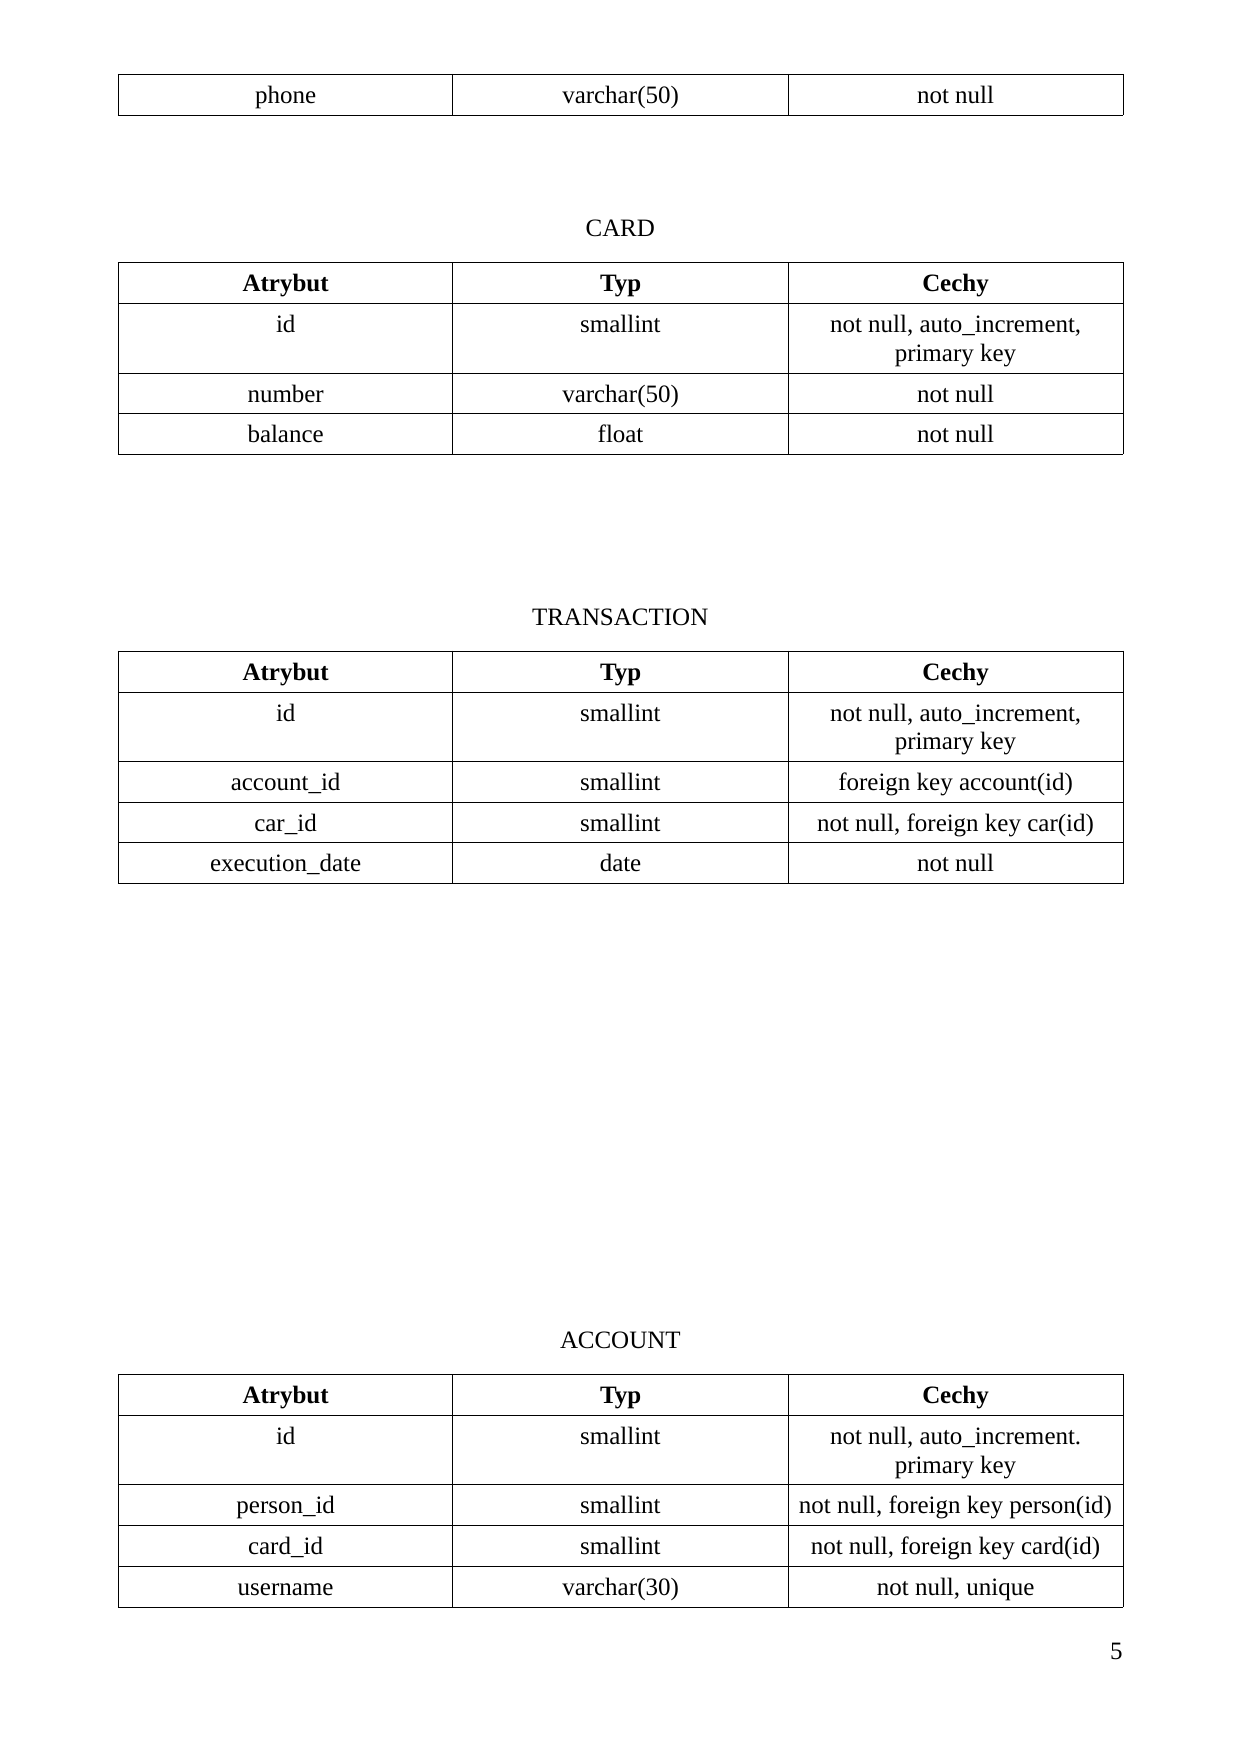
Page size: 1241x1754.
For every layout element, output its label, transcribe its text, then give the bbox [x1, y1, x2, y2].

table_cell id [119, 693, 452, 761]
table_cell not null, foreign key car(id) [789, 803, 1123, 842]
table_cell balance [119, 414, 452, 454]
table_cell smallint [453, 762, 788, 802]
table_cell smallint [453, 1485, 788, 1525]
table_cell not null, foreign key person(id) [789, 1485, 1123, 1525]
table_header Atrybut [119, 652, 452, 691]
table_cell card_id [119, 1526, 452, 1566]
table_header Atrybut [119, 263, 452, 303]
table_cell smallint [453, 304, 788, 372]
table_cell not null, auto_increment, primary key [789, 304, 1123, 372]
table_cell foreign key account(id) [789, 762, 1123, 802]
table_header Cechy [789, 263, 1123, 303]
table_header Cechy [789, 652, 1123, 691]
table_cell not null, auto_increment, primary key [789, 693, 1123, 761]
table_cell not null [789, 843, 1123, 883]
table_cell not null, unique [789, 1567, 1123, 1607]
table_cell smallint [453, 1526, 788, 1566]
table_cell id [119, 304, 452, 372]
text TRANSACTION [118, 602, 1122, 630]
table_cell not null [789, 75, 1123, 114]
table_cell date [453, 843, 788, 883]
table_cell varchar(50) [453, 75, 788, 114]
table_cell not null [789, 374, 1123, 413]
table_header Cechy [789, 1375, 1123, 1415]
table_cell smallint [453, 1416, 788, 1484]
table_cell not null, auto_increment. primary key [789, 1416, 1123, 1484]
table_cell person_id [119, 1485, 452, 1525]
text CARD [118, 213, 1122, 242]
table_cell car_id [119, 803, 452, 842]
table_cell phone [119, 75, 452, 114]
table_cell smallint [453, 693, 788, 761]
table_header Typ [453, 652, 788, 691]
table_header Typ [453, 1375, 788, 1415]
table_cell float [453, 414, 788, 454]
text ACCOUNT [118, 1325, 1122, 1354]
table_header Atrybut [119, 1375, 452, 1415]
table_cell smallint [453, 803, 788, 842]
table_cell id [119, 1416, 452, 1484]
table_cell not null [789, 414, 1123, 454]
table_cell varchar(50) [453, 374, 788, 413]
table_cell not null, foreign key card(id) [789, 1526, 1123, 1566]
table_cell execution_date [119, 843, 452, 883]
table_cell username [119, 1567, 452, 1607]
table_header Typ [453, 263, 788, 303]
table_cell number [119, 374, 452, 413]
table_cell varchar(30) [453, 1567, 788, 1607]
table_cell account_id [119, 762, 452, 802]
